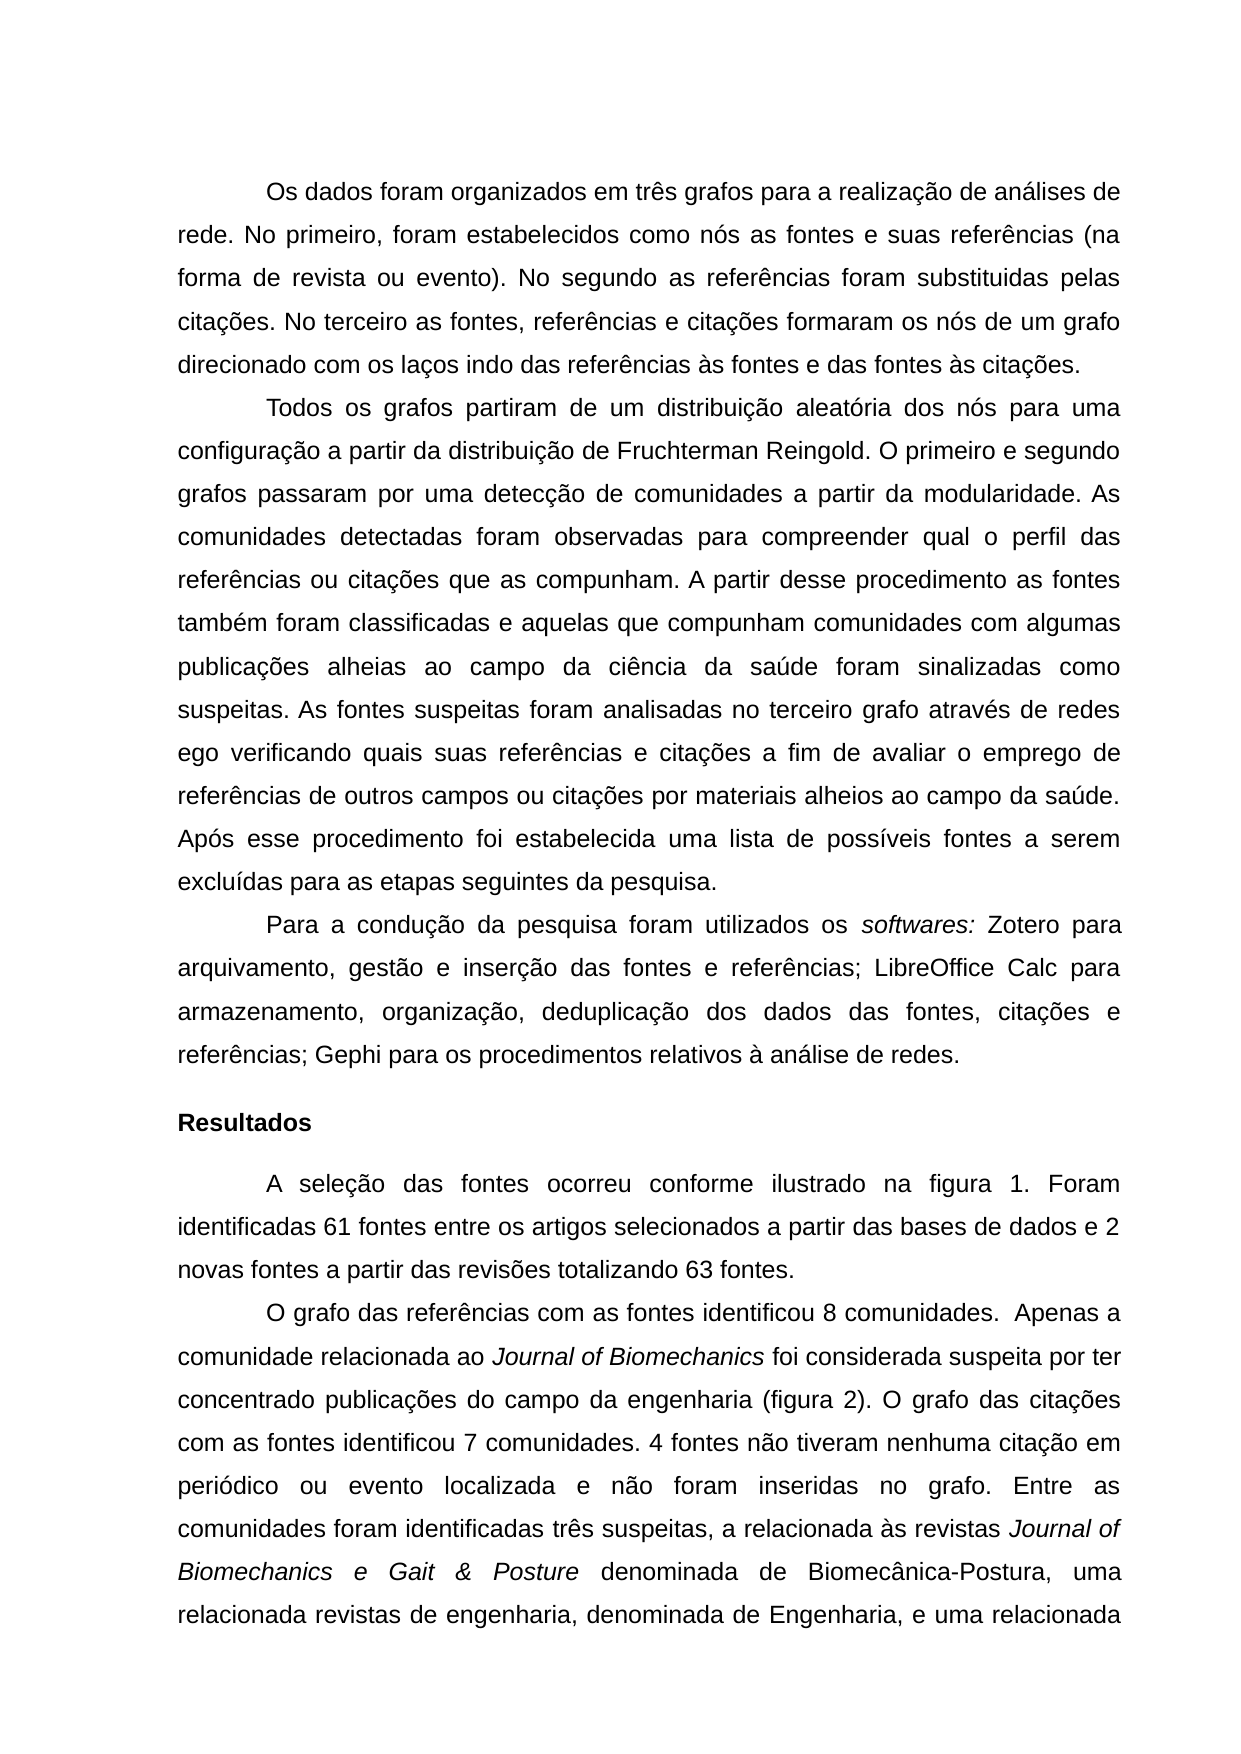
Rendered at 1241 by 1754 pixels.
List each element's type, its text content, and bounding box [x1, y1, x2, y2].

subtitle Resultados [177, 1108, 1122, 1136]
text Os dados foram organizados em três grafos para a realização de análises de rede. No primeiro, foram estabelecidos como nós as fontes e suas referências (na forma de revista ou evento). No segundo as referências foram substituidas pelas citações. No terceiro as fontes, referências e citações formaram os nós de um grafo direcionado com os laços indo das referências às fontes e das fontes às citações. [177, 177, 1122, 378]
text A seleção das fontes ocorreu conforme ilustrado na figura 1. Foram identificadas 61 fontes entre os artigos selecionados a partir das bases de dados e 2 novas fontes a partir das revisões totalizando 63 fontes. [177, 1151, 1122, 1284]
text Para a condução da pesquisa foram utilizados os softwares: Zotero para arquivamento, gestão e inserção das fontes e referências; LibreOffice Calc para armazenamento, organização, deduplicação dos dados das fontes, citações e referências; Gephi para os procedimentos relativos à análise de redes. [177, 910, 1122, 1068]
text Todos os grafos partiram de um distribuição aleatória dos nós para uma configuração a partir da distribuição de Fruchterman Reingold. O primeiro e segundo grafos passaram por uma detecção de comunidades a partir da modularidade. As comunidades detectadas foram observadas para compreender qual o perfil das referências ou citações que as compunham. A partir desse procedimento as fontes também foram classificadas e aquelas que compunham comunidades com algumas publicações alheias ao campo da ciência da saúde foram sinalizadas como suspeitas. As fontes suspeitas foram analisadas no terceiro grafo através de redes ego verificando quais suas referências e citações a fim de avaliar o emprego de referências de outros campos ou citações por materiais alheios ao campo da saúde. Após esse procedimento foi estabelecida uma lista de possíveis fontes a serem excluídas para as etapas seguintes da pesquisa. [177, 393, 1122, 896]
text O grafo das referências com as fontes identificou 8 comunidades. Apenas a comunidade relacionada ao Journal of Biomechanics foi considerada suspeita por ter concentrado publicações do campo da engenharia (figura 2). O grafo das citações com as fontes identificou 7 comunidades. 4 fontes não tiveram nenhuma citação em periódico ou evento localizada e não foram inseridas no grafo. Entre as comunidades foram identificadas três suspeitas, a relacionada às revistas Journal of Biomechanics e Gait & Posture denominada de Biomecânica-Postura, uma relacionada revistas de engenharia, denominada de Engenharia, e uma relacionada [177, 1298, 1122, 1629]
